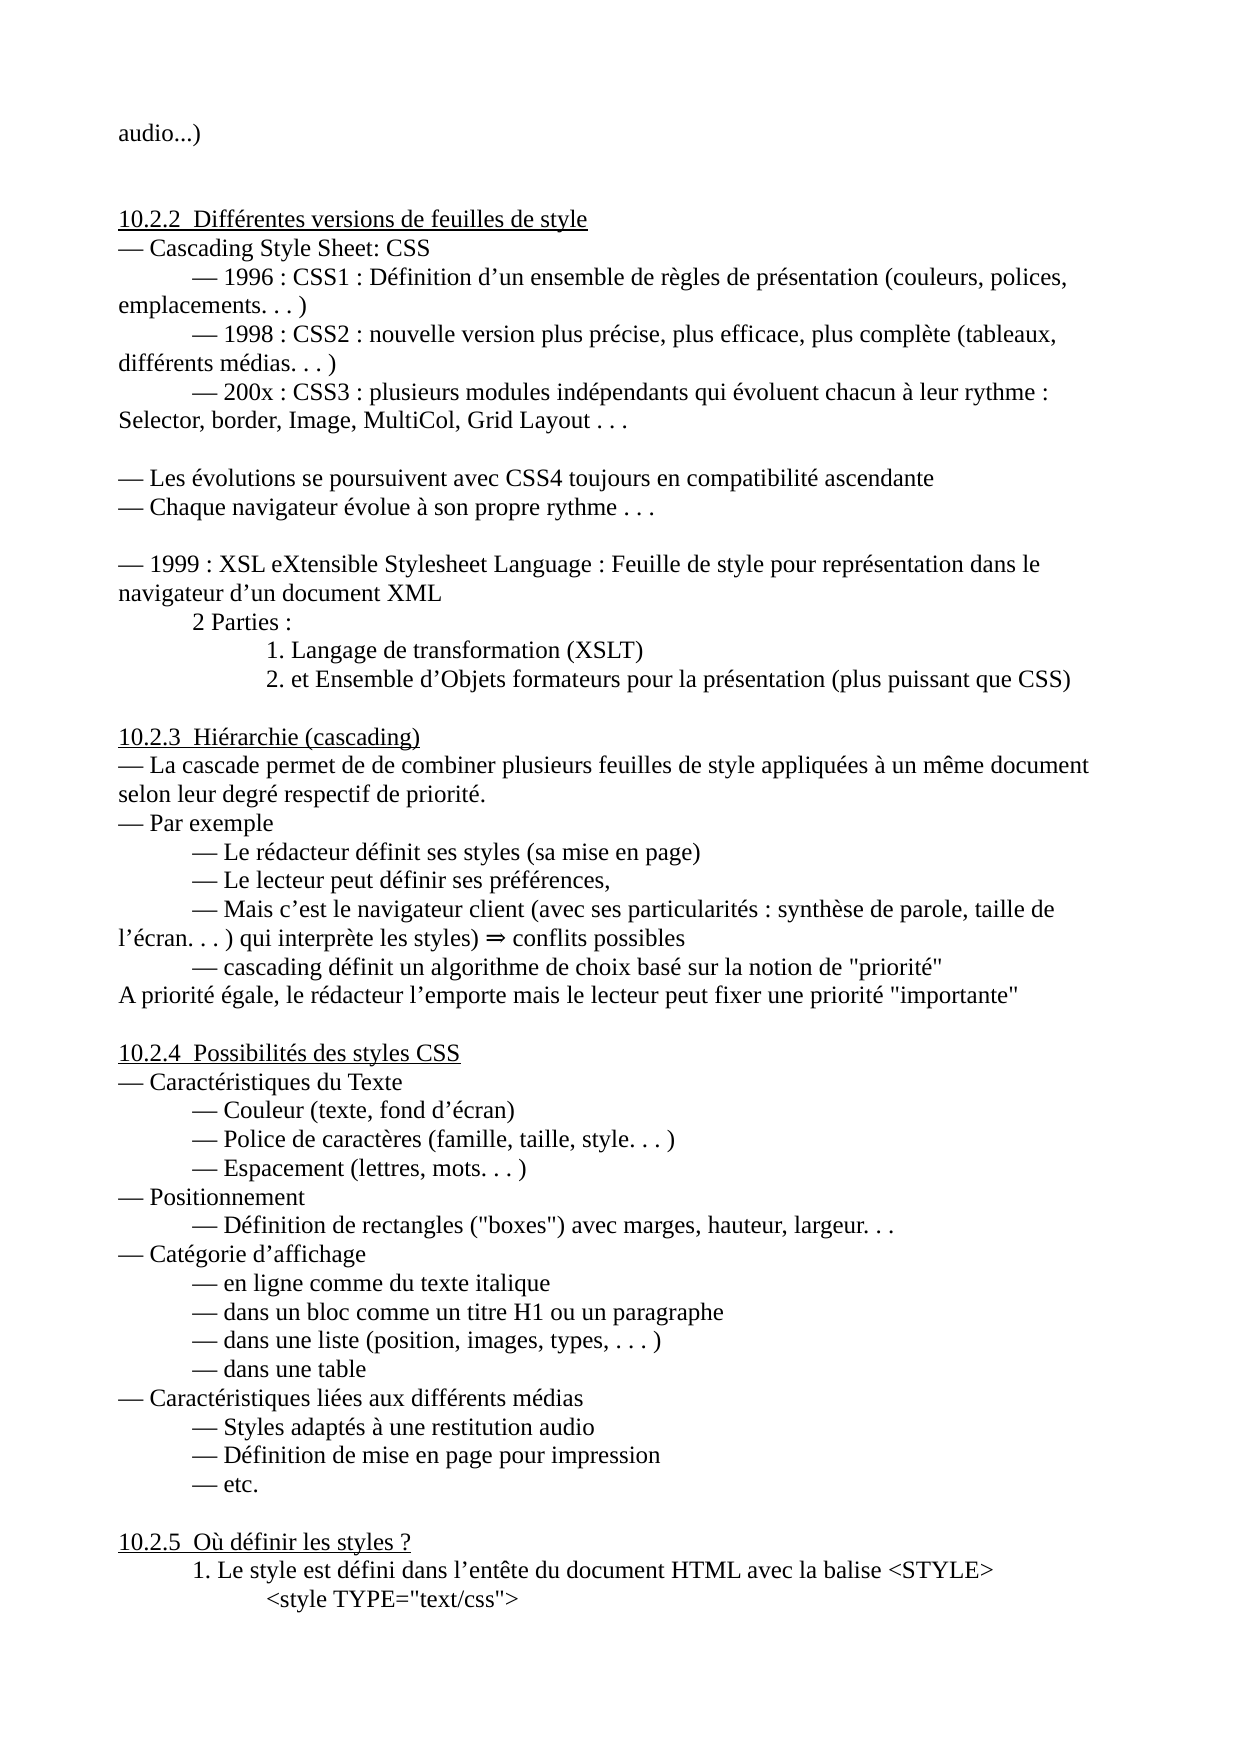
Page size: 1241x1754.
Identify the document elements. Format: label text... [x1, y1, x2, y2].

text — Mais c’est le navigateur client (avec ses particularités : synthèse de parole, taille de l’écran. . . ) qui interprète les styles) ⇒ conflits possibles [118, 894, 1122, 952]
text 10.2.2 Différentes versions de feuilles de style [118, 204, 1122, 233]
text <style TYPE="text/css"> [118, 1584, 1122, 1613]
text — Positionnement [118, 1182, 1122, 1211]
text — Catégorie d’affichage [118, 1239, 1122, 1268]
text — La cascade permet de de combiner plusieurs feuilles de style appliquées à un même document selon leur degré respectif de priorité. [118, 751, 1122, 808]
text — Police de caractères (famille, taille, style. . . ) [118, 1124, 1122, 1153]
text — Définition de rectangles ("boxes") avec marges, hauteur, largeur. . . [118, 1211, 1122, 1239]
text — Définition de mise en page pour impression [118, 1441, 1122, 1469]
text — Le lecteur peut définir ses préférences, [118, 866, 1122, 894]
text A priorité égale, le rédacteur l’emporte mais le lecteur peut fixer une priorité "importante" [118, 981, 1122, 1009]
text — Par exemple [118, 808, 1122, 837]
text 1. Langage de transformation (XSLT) [118, 636, 1122, 664]
text 2. et Ensemble d’Objets formateurs pour la présentation (plus puissant que CSS) [118, 664, 1122, 693]
text — 1996 : CSS1 : Définition d’un ensemble de règles de présentation (couleurs, polices, emplacements. . . ) [118, 262, 1122, 319]
text — dans une liste (position, images, types, . . . ) [118, 1326, 1122, 1354]
text — etc. [118, 1469, 1122, 1498]
text — Caractéristiques du Texte [118, 1067, 1122, 1096]
text — 1998 : CSS2 : nouvelle version plus précise, plus efficace, plus complète (tableaux, différents médias. . . ) [118, 319, 1122, 377]
text 10.2.3 Hiérarchie (cascading) [118, 722, 1122, 751]
text — cascading définit un algorithme de choix basé sur la notion de "priorité" [118, 952, 1122, 981]
text — Espacement (lettres, mots. . . ) [118, 1153, 1122, 1182]
text 2 Parties : [118, 607, 1122, 636]
text — en ligne comme du texte italique [118, 1268, 1122, 1297]
text — Chaque navigateur évolue à son propre rythme . . . [118, 492, 1122, 521]
text — Cascading Style Sheet: CSS [118, 233, 1122, 262]
text — 1999 : XSL eXtensible Stylesheet Language : Feuille de style pour représentation dans le navigateur d’un document XML [118, 549, 1122, 607]
text — 200x : CSS3 : plusieurs modules indépendants qui évoluent chacun à leur rythme : Selector, border, Image, MultiCol, Grid Layout . . . [118, 377, 1122, 434]
text 10.2.5 Où définir les styles ? [118, 1527, 1122, 1556]
text — Couleur (texte, fond d’écran) [118, 1096, 1122, 1124]
text — Le rédacteur définit ses styles (sa mise en page) [118, 837, 1122, 866]
text 10.2.4 Possibilités des styles CSS [118, 1038, 1122, 1067]
text — Styles adaptés à une restitution audio [118, 1412, 1122, 1441]
text — dans un bloc comme un titre H1 ou un paragraphe [118, 1297, 1122, 1326]
text — Les évolutions se poursuivent avec CSS4 toujours en compatibilité ascendante [118, 463, 1122, 492]
text — dans une table [118, 1354, 1122, 1383]
text — Caractéristiques liées aux différents médias [118, 1383, 1122, 1412]
text 1. Le style est défini dans l’entête du document HTML avec la balise <STYLE> [118, 1556, 1122, 1584]
text audio...) [118, 118, 1122, 147]
